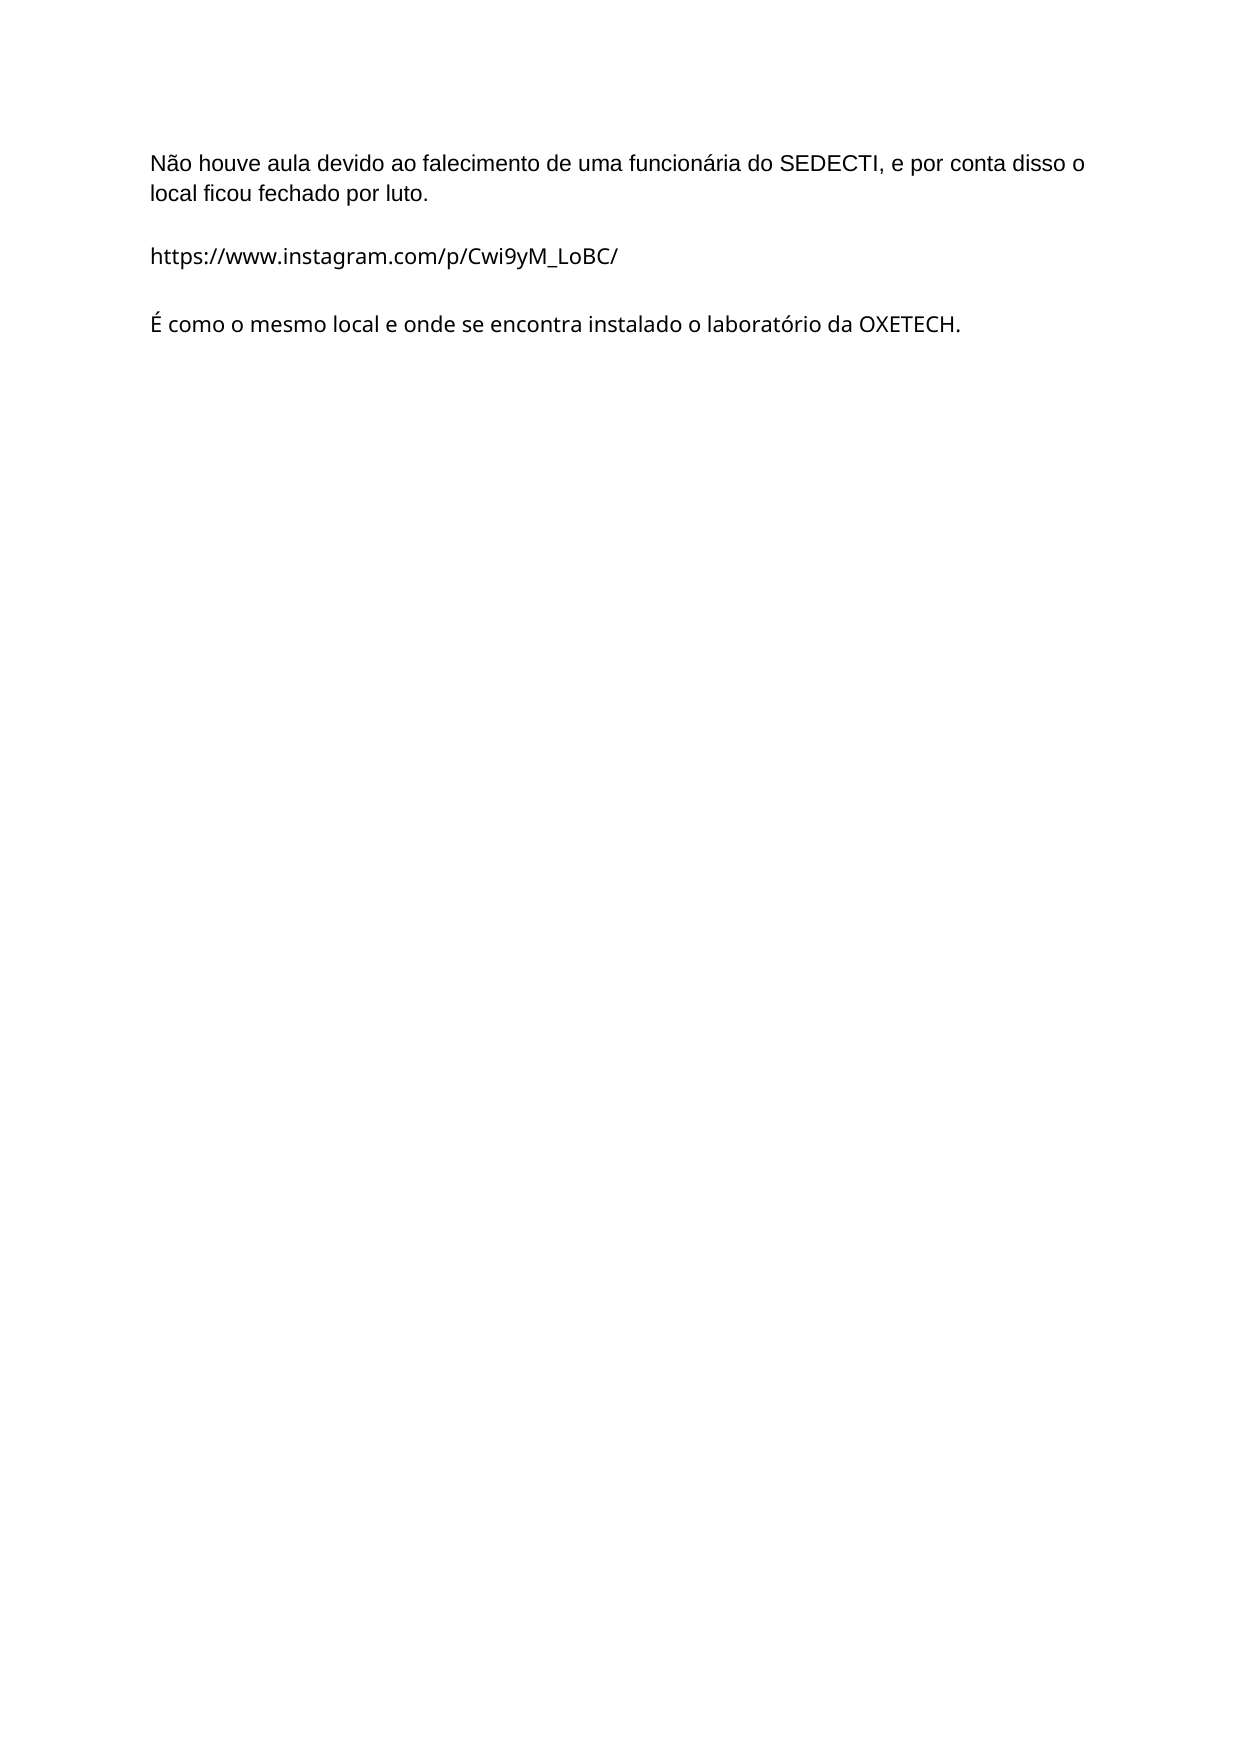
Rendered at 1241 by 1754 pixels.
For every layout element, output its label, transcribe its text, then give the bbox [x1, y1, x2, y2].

text É como o mesmo local e onde se encontra instalado o laboratório da OXETECH. [150, 309, 1090, 339]
text https://www.instagram.com/p/Cwi9yM_LoBC/ [150, 241, 1090, 270]
text Não houve aula devido ao falecimento de uma funcionária do SEDECTI, e por conta disso o local ficou fechado por luto. [150, 150, 1090, 207]
